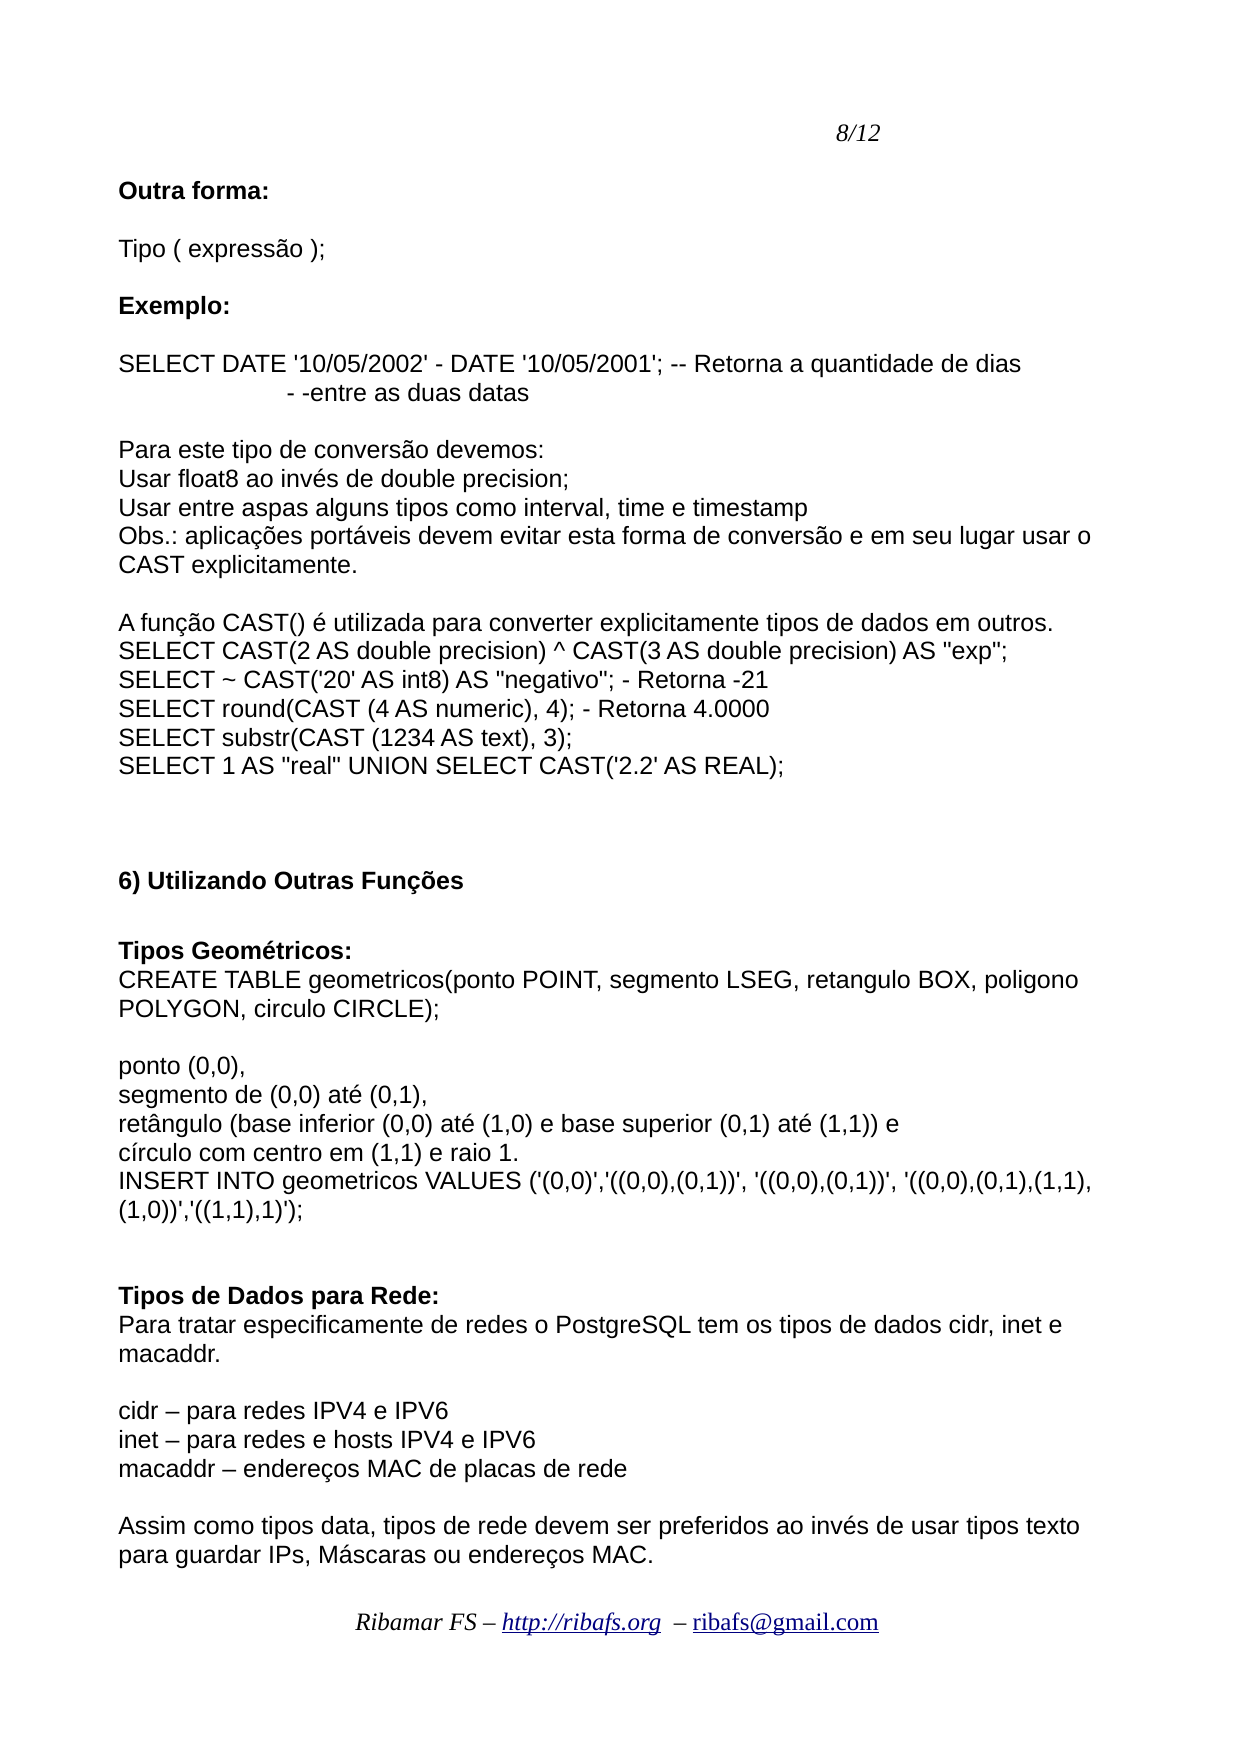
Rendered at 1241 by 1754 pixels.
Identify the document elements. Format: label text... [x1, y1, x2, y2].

text Usar float8 ao invés de double precision; [118, 464, 1122, 493]
text macaddr – endereços MAC de placas de rede [118, 1454, 1122, 1483]
text segmento de (0,0) até (0,1), [118, 1080, 1122, 1109]
text SELECT ~ CAST('20' AS int8) AS "negativo"; - Retorna -21 [118, 665, 1122, 694]
text Assim como tipos data, tipos de rede devem ser preferidos ao invés de usar tipos texto para guardar IPs, Máscaras ou endereços MAC. [118, 1511, 1122, 1569]
text SELECT substr(CAST (1234 AS text), 3); [118, 723, 1122, 751]
text Exemplo: [118, 291, 1122, 320]
text SELECT DATE '10/05/2002' - DATE '10/05/2001'; -- Retorna a quantidade de dias - -entre as duas datas [118, 349, 1122, 406]
text Outra forma: [118, 176, 1122, 205]
text SELECT CAST(2 AS double precision) ^ CAST(3 AS double precision) AS "exp"; [118, 636, 1122, 665]
text 6) Utilizando Outras Funções [118, 866, 1122, 895]
text círculo com centro em (1,1) e raio 1. [118, 1138, 1122, 1166]
text Para este tipo de conversão devemos: [118, 435, 1122, 464]
text Para tratar especificamente de redes o PostgreSQL tem os tipos de dados cidr, inet e macaddr. [118, 1310, 1122, 1368]
text Tipo ( expressão ); [118, 234, 1122, 263]
text Obs.: aplicações portáveis devem evitar esta forma de conversão e em seu lugar usar o CAST explicitamente. [118, 521, 1122, 579]
text cidr – para redes IPV4 e IPV6 [118, 1396, 1122, 1425]
text A função CAST() é utilizada para converter explicitamente tipos de dados em outros. [118, 608, 1122, 636]
text Tipos Geométricos: [118, 936, 1122, 965]
text INSERT INTO geometricos VALUES ('(0,0)','((0,0),(0,1))', '((0,0),(0,1))', '((0,0),(0,1),(1,1),(1,0))','((1,1),1)'); [118, 1166, 1122, 1224]
text Usar entre aspas alguns tipos como interval, time e timestamp [118, 493, 1122, 521]
text Tipos de Dados para Rede: [118, 1281, 1122, 1310]
text SELECT 1 AS "real" UNION SELECT CAST('2.2' AS REAL); [118, 751, 1122, 780]
text retângulo (base inferior (0,0) até (1,0) e base superior (0,1) até (1,1)) e [118, 1109, 1122, 1138]
text CREATE TABLE geometricos(ponto POINT, segmento LSEG, retangulo BOX, poligono POLYGON, circulo CIRCLE); [118, 965, 1122, 1023]
text SELECT round(CAST (4 AS numeric), 4); - Retorna 4.0000 [118, 694, 1122, 723]
text ponto (0,0), [118, 1051, 1122, 1080]
text inet – para redes e hosts IPV4 e IPV6 [118, 1425, 1122, 1454]
